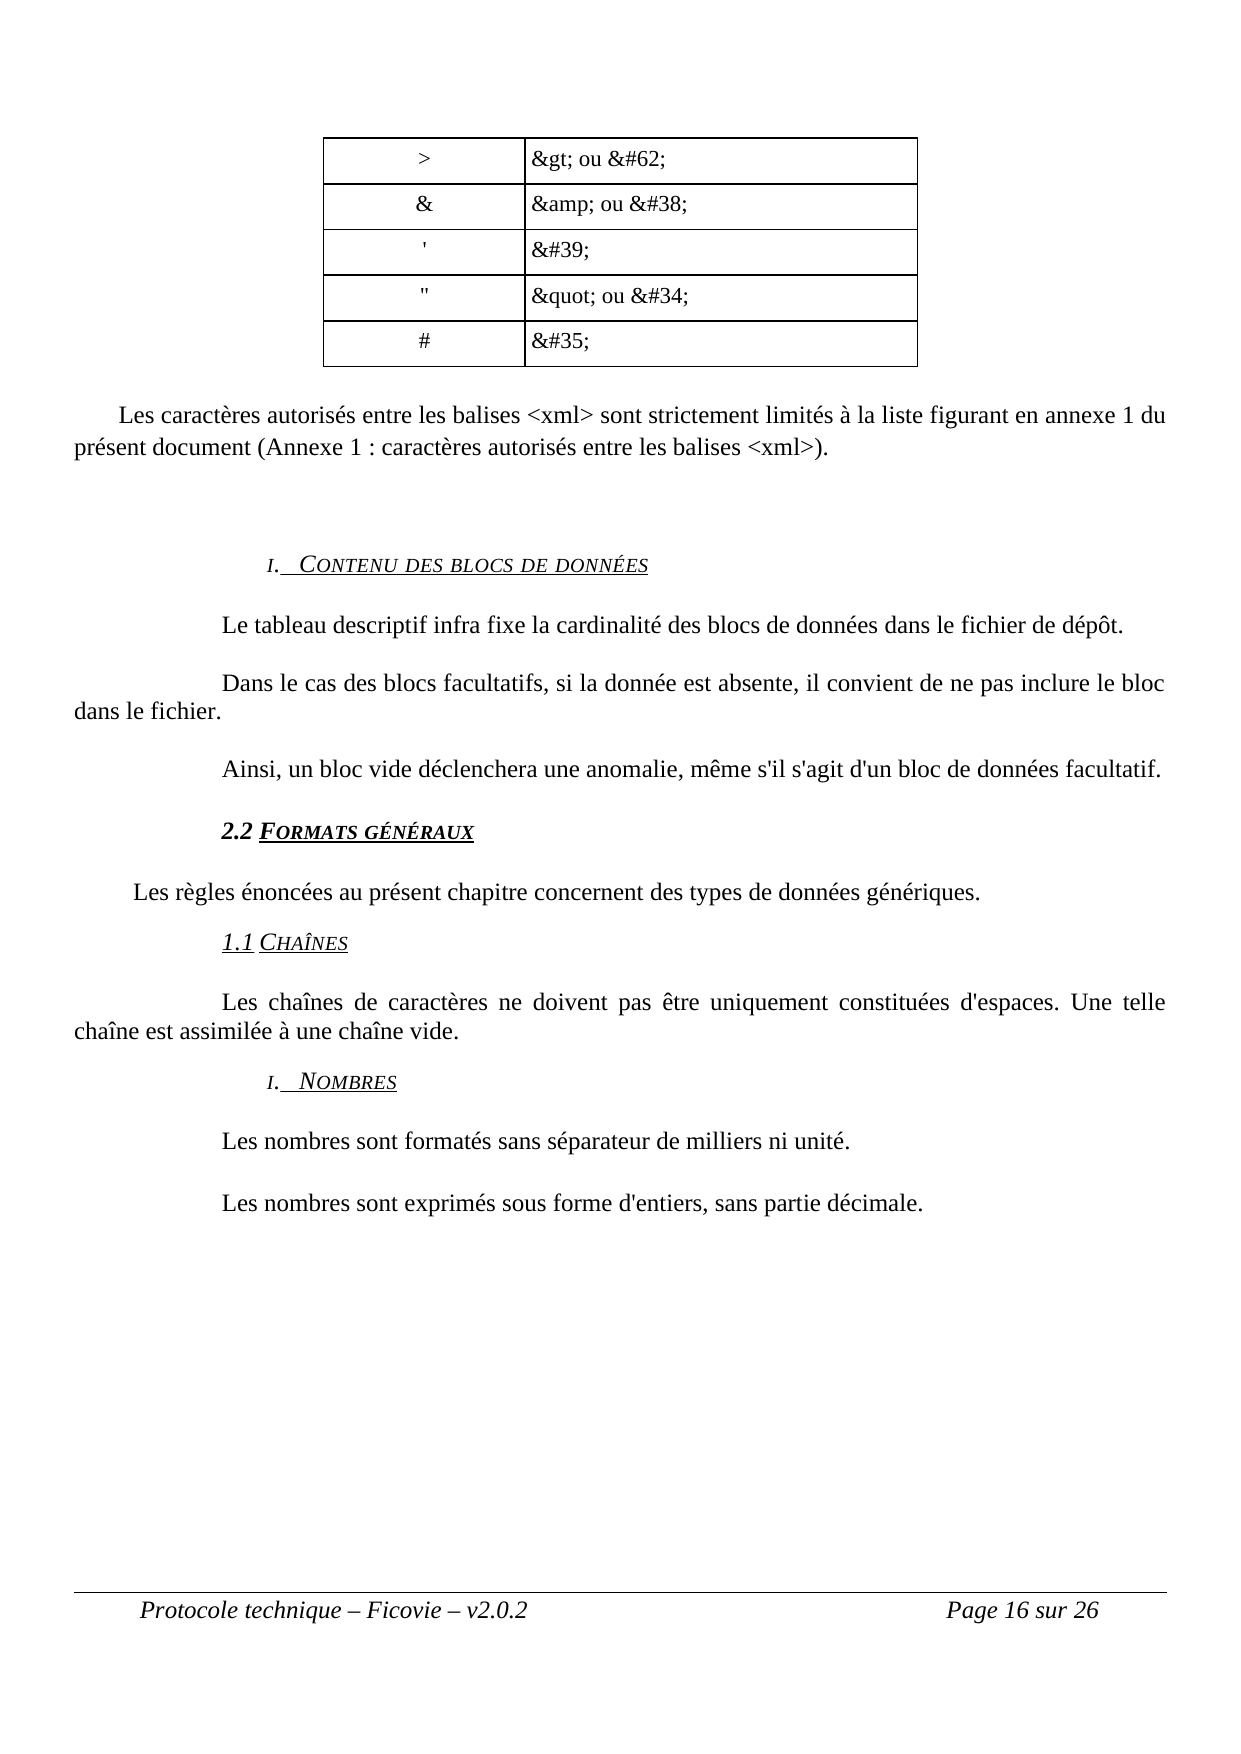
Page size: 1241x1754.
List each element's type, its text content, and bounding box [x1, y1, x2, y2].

table_cell & [324, 185, 524, 228]
table_cell &quot; ou &#34; [526, 276, 917, 320]
text Dans le cas des blocs facultatifs, si la donnée est absente, il convient de ne pas inclure le bloc dans le fichier. [74, 668, 1167, 725]
text Les chaînes de caractères ne doivent pas être uniquement constituées d'espaces. Une telle chaîne est assimilée à une chaîne vide. [74, 987, 1167, 1045]
text Les caractères autorisés entre les balises <xml> sont strictement limités à la liste figurant en annexe 1 du présent document (Annexe 1 : caractères autorisés entre les balises <xml>). [74, 400, 1167, 460]
text Les règles énoncées au présent chapitre concernent des types de données génériques. [74, 877, 1167, 906]
text Le tableau descriptif infra fixe la cardinalité des blocs de données dans le fichier de dépôt. [74, 610, 1167, 638]
table_cell # [324, 322, 524, 366]
text Ainsi, un bloc vide déclenchera une anomalie, même s'il s'agit d'un bloc de données facultatif. [74, 754, 1167, 783]
table_cell > [324, 139, 524, 183]
text Les nombres sont exprimés sous forme d'entiers, sans partie décimale. [222, 1188, 1167, 1217]
subtitle Contenu des blocs de données [280, 549, 1167, 578]
table_cell &#35; [526, 322, 917, 366]
table_cell &#39; [526, 230, 917, 274]
table_cell " [324, 276, 524, 320]
table_cell ' [324, 230, 524, 274]
table_cell &amp; ou &#38; [526, 185, 917, 228]
table_cell &gt; ou &#62; [526, 139, 917, 183]
subtitle Nombres [280, 1066, 1167, 1094]
subtitle Formats généraux [221, 816, 1167, 845]
subtitle Chaînes [222, 927, 1167, 955]
text Les nombres sont formatés sans séparateur de milliers ni unité. [74, 1126, 1167, 1155]
